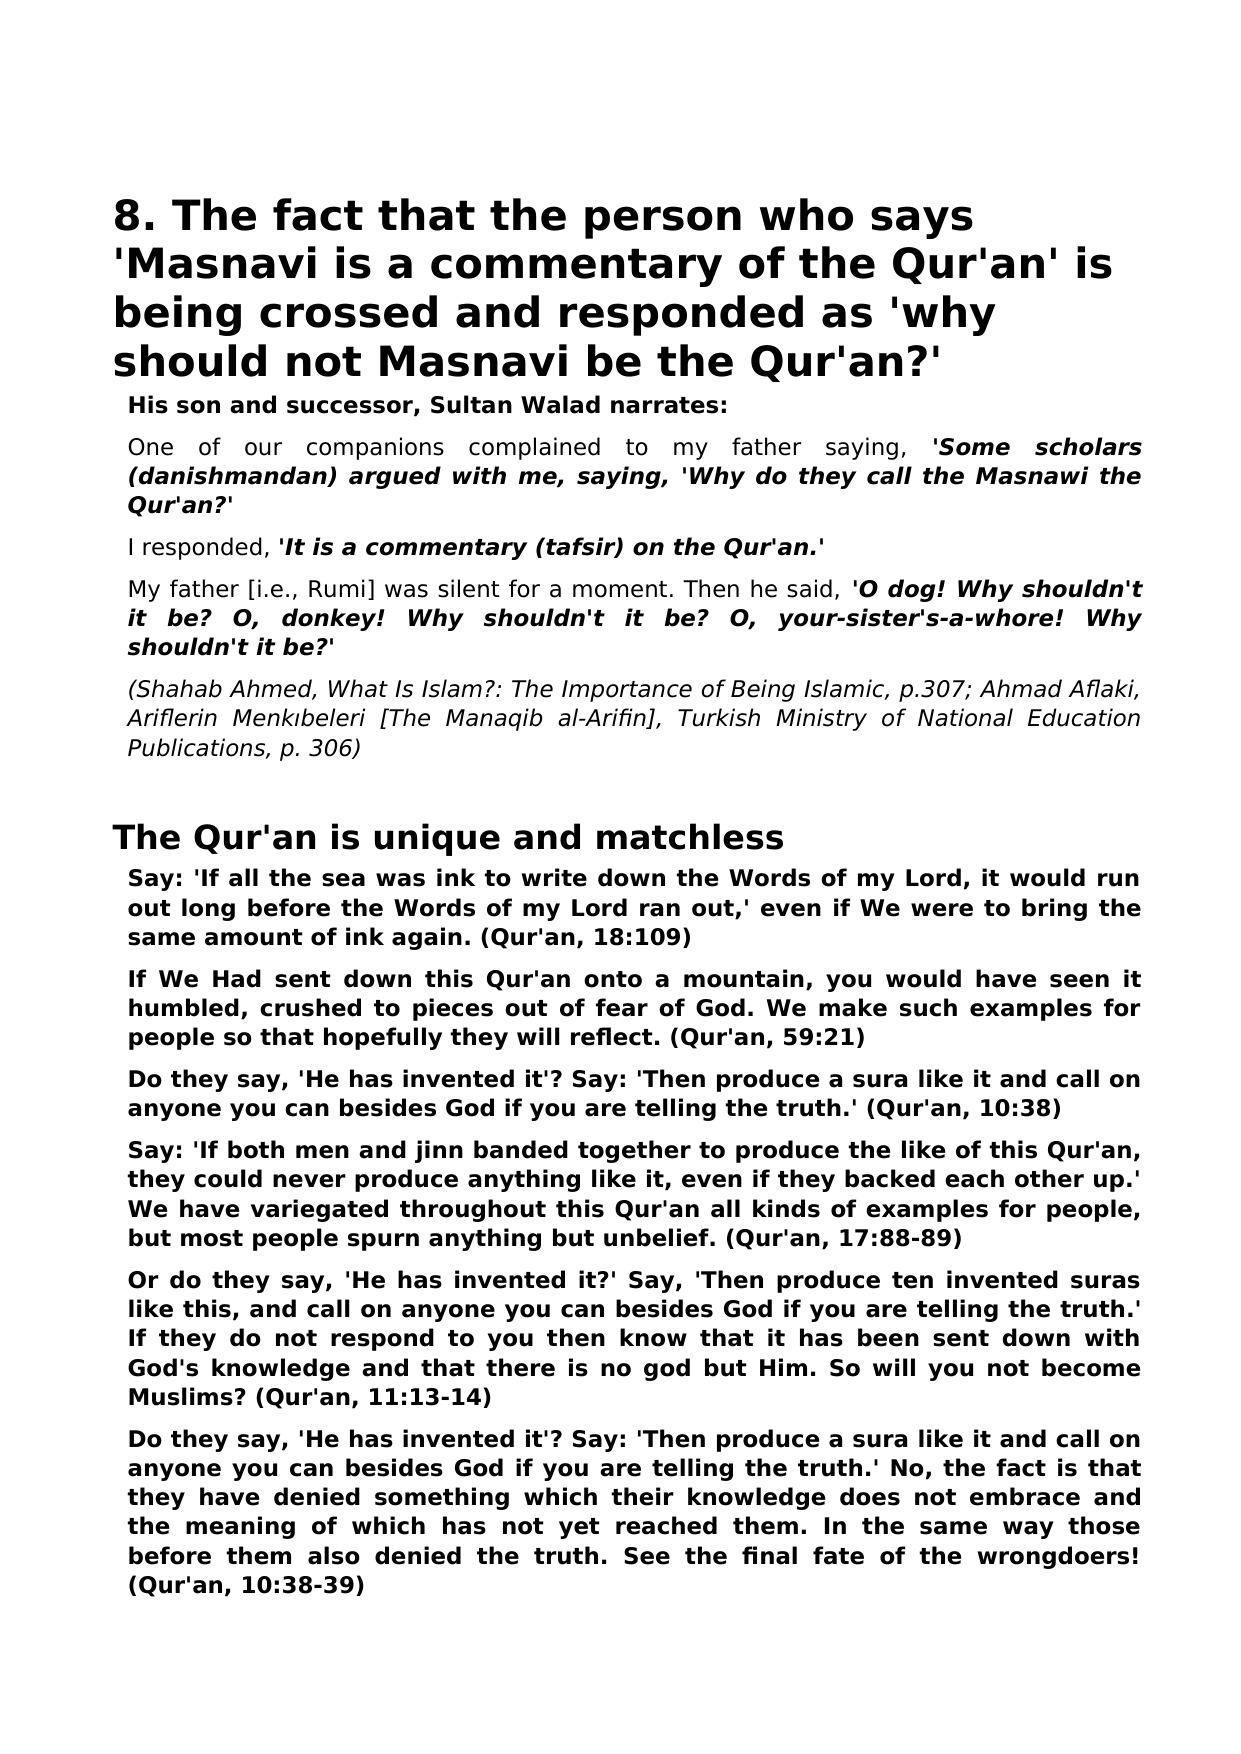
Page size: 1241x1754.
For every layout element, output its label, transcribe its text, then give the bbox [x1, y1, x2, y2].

text I responded, 'It is a commentary (tafsir) on the Qur'an.' [127, 534, 1143, 561]
text My father [i.e., Rumi] was silent for a moment. Then he said, 'O dog! Why shouldn't it be? O, donkey! Why shouldn't it be? O, your-sister's-a-whore! Why shouldn't it be?' [127, 576, 1143, 661]
text Say: 'If both men and jinn banded together to produce the like of this Qur'an, they could never produce anything like it, even if they backed each other up.' We have variegated throughout this Qur'an all kinds of examples for people, but most people spurn anything but unbelief. (Qur'an, 17:88-89) [127, 1137, 1143, 1252]
subtitle The Qur'an is unique and matchless [112, 818, 1165, 857]
text Do they say, 'He has invented it'? Say: 'Then produce a sura like it and call on anyone you can besides God if you are telling the truth.' No, the fact is that they have denied something which their knowledge does not embrace and the meaning of which has not yet reached them. In the same way those before them also denied the truth. See the final fate of the wrongdoers! (Qur'an, 10:38-39) [127, 1426, 1143, 1599]
text His son and successor, Sultan Walad narrates: [127, 392, 1143, 419]
subtitle 8. The fact that the person who says 'Masnavi is a commentary of the Qur'an' is being crossed and responded as 'why should not Masnavi be the Qur'an?' [112, 192, 1165, 386]
text If We Had sent down this Qur'an onto a mountain, you would have seen it humbled, crushed to pieces out of fear of God. We make such examples for people so that hopefully they will reflect. (Qur'an, 59:21) [127, 966, 1143, 1051]
text Say: 'If all the sea was ink to write down the Words of my Lord, it would run out long before the Words of my Lord ran out,' even if We were to bring the same amount of ink again. (Qur'an, 18:109) [127, 866, 1143, 951]
text (Shahab Ahmed, What Is Islam?: The Importance of Being Islamic, p.307; Ahmad Aflaki, Ariflerin Menkıbeleri [The Manaqib al-Arifin], Turkish Ministry of National Education Publications, p. 306) [127, 676, 1143, 762]
text One of our companions complained to my father saying, 'Some scholars (danishmandan) argued with me, saying, 'Why do they call the Masnawi the Qur'an?' [127, 434, 1143, 519]
text Do they say, 'He has invented it'? Say: 'Then produce a sura like it and call on anyone you can besides God if you are telling the truth.' (Qur'an, 10:38) [127, 1066, 1143, 1122]
text Or do they say, 'He has invented it?' Say, 'Then produce ten invented suras like this, and call on anyone you can besides God if you are telling the truth.' If they do not respond to you then know that it has been sent down with God's knowledge and that there is no god but Him. So will you not become Muslims? (Qur'an, 11:13-14) [127, 1267, 1143, 1411]
